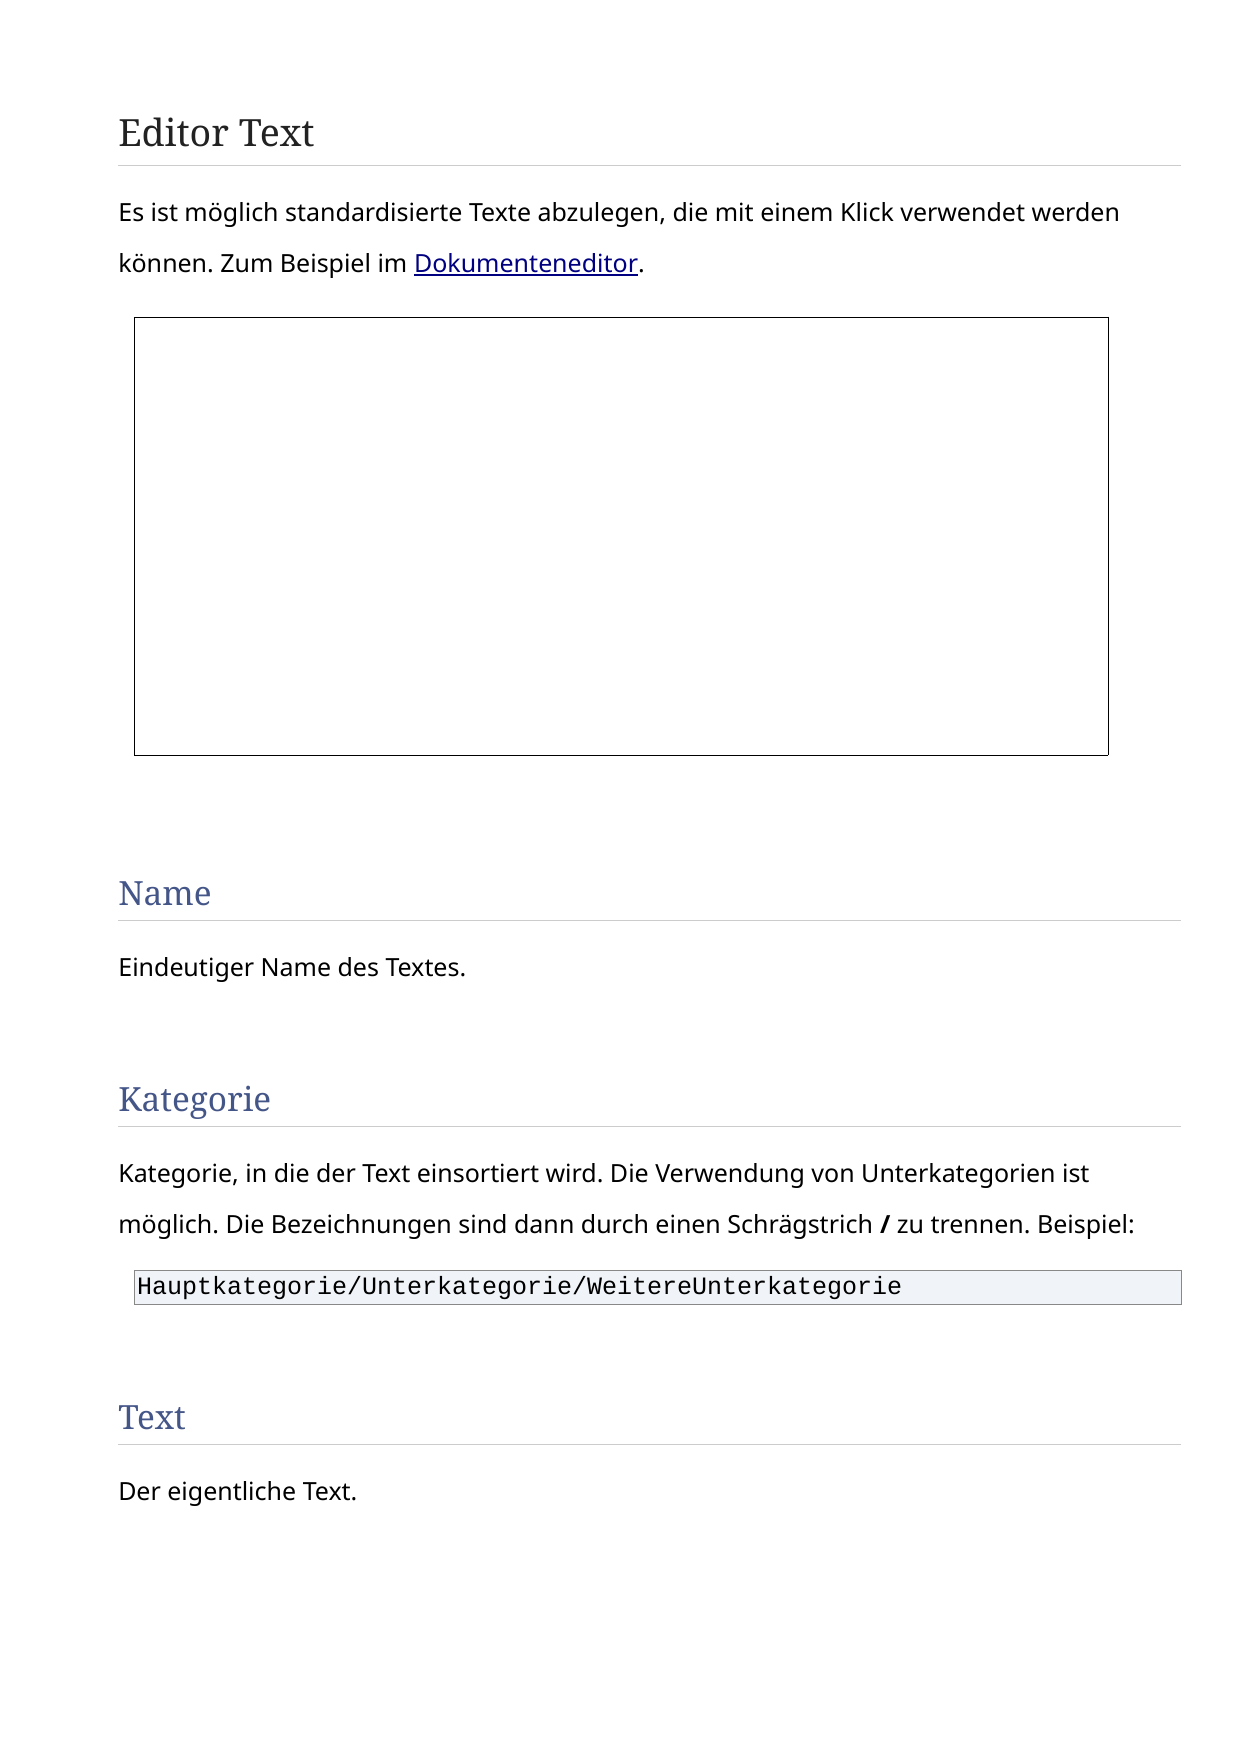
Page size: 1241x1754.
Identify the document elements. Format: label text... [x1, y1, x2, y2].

subtitle Name [118, 870, 1181, 920]
text Hauptkategorie/Unterkategorie/WeitereUnterkategorie [135, 1271, 1181, 1304]
subtitle Kategorie [118, 1076, 1181, 1126]
text Der eigentliche Text. [118, 1473, 1181, 1507]
text Kategorie, in die der Text einsortiert wird. Die Verwendung von Unterkategorien ist möglich. Die Bezeichnungen sind dann durch einen Schrägstrich / zu trennen. Beispiel: [118, 1156, 1181, 1241]
subtitle Text [118, 1394, 1181, 1444]
text Eindeutiger Name des Textes. [118, 950, 1181, 984]
text Es ist möglich standardisierte Texte abzulegen, die mit einem Klick verwendet werden können. Zum Beispiel im Dokumenteneditor. [118, 194, 1181, 279]
subtitle Editor Text [118, 106, 1181, 165]
